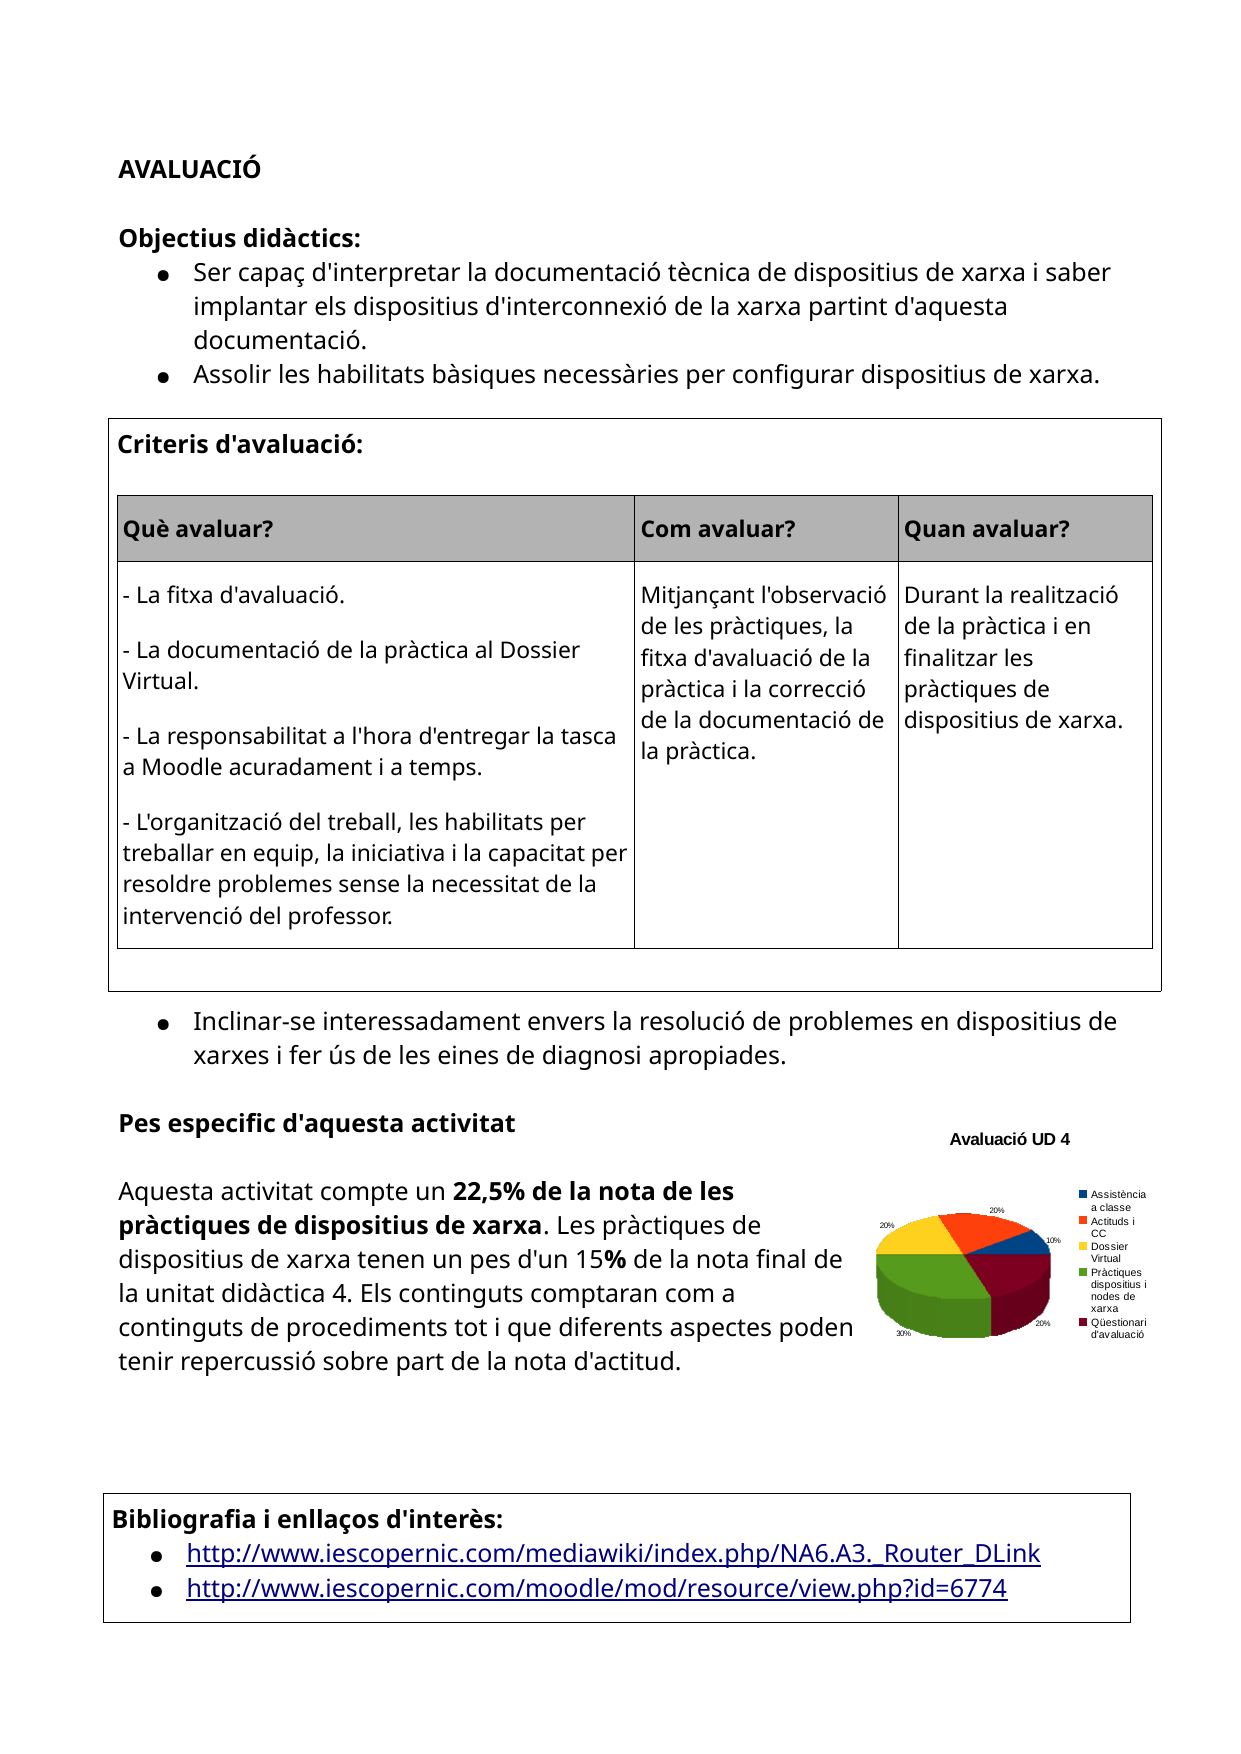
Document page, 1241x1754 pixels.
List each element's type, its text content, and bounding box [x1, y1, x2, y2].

list http://www.iescopernic.com/mediawiki/index.php/NA6.A3._Router_DLink [149, 1536, 1122, 1570]
table_header Quan avaluar? [899, 496, 1152, 561]
list http://www.iescopernic.com/moodle/mod/resource/view.php?id=6774 [149, 1570, 1122, 1604]
text Criteris d'avaluació: [117, 427, 1152, 461]
table_header Què avaluar? [118, 496, 634, 561]
list Assolir les habilitats bàsiques necessàries per configurar dispositius de xarxa. [156, 357, 1122, 391]
table_header Com avaluar? [635, 496, 898, 561]
text Pes especific d'aquesta activitat [118, 1106, 1122, 1139]
text AVALUACIÓ [118, 152, 1122, 186]
text Objectius didàctics: [118, 220, 1122, 254]
text Bibliografia i enllaços d'interès: [111, 1502, 1122, 1536]
list Ser capaç d'interpretar la documentació tècnica de dispositius de xarxa i saber implantar els dispositius d'interconnexió de la xarxa partint d'aquesta documentació. [156, 254, 1122, 357]
table_cell Durant la realització de la pràctica i en finalitzar les pràctiques de dispositius de xarxa. [899, 562, 1152, 948]
list [156, 391, 1122, 418]
table_cell - La fitxa d'avaluació. - La documentació de la pràctica al Dossier Virtual. - La responsabilitat a l'hora d'entregar la tasca a Moodle acuradament i a temps. - L'organització del treball, les habilitats per treballar en equip, la iniciativa i la capacitat per resoldre problemes sense la necessitat de la intervenció del professor. [118, 562, 634, 948]
table_cell Mitjançant l'observació de les pràctiques, la fitxa d'avaluació de la pràctica i la correcció de la documentació de la pràctica. [635, 562, 898, 948]
text Aquesta activitat compte un 22,5% de la nota de les pràctiques de dispositius de xarxa. Les pràctiques de dispositius de xarxa tenen un pes d'un 15% de la nota final de la unitat didàctica 4. Els continguts comptaran com a continguts de procediments tot i que diferents aspectes poden tenir repercussió sobre part de la nota d'actitud. [118, 1174, 859, 1378]
list Inclinar-se interessadament envers la resolució de problemes en dispositius de xarxes i fer ús de les eines de diagnosi apropiades. [156, 992, 1122, 1071]
